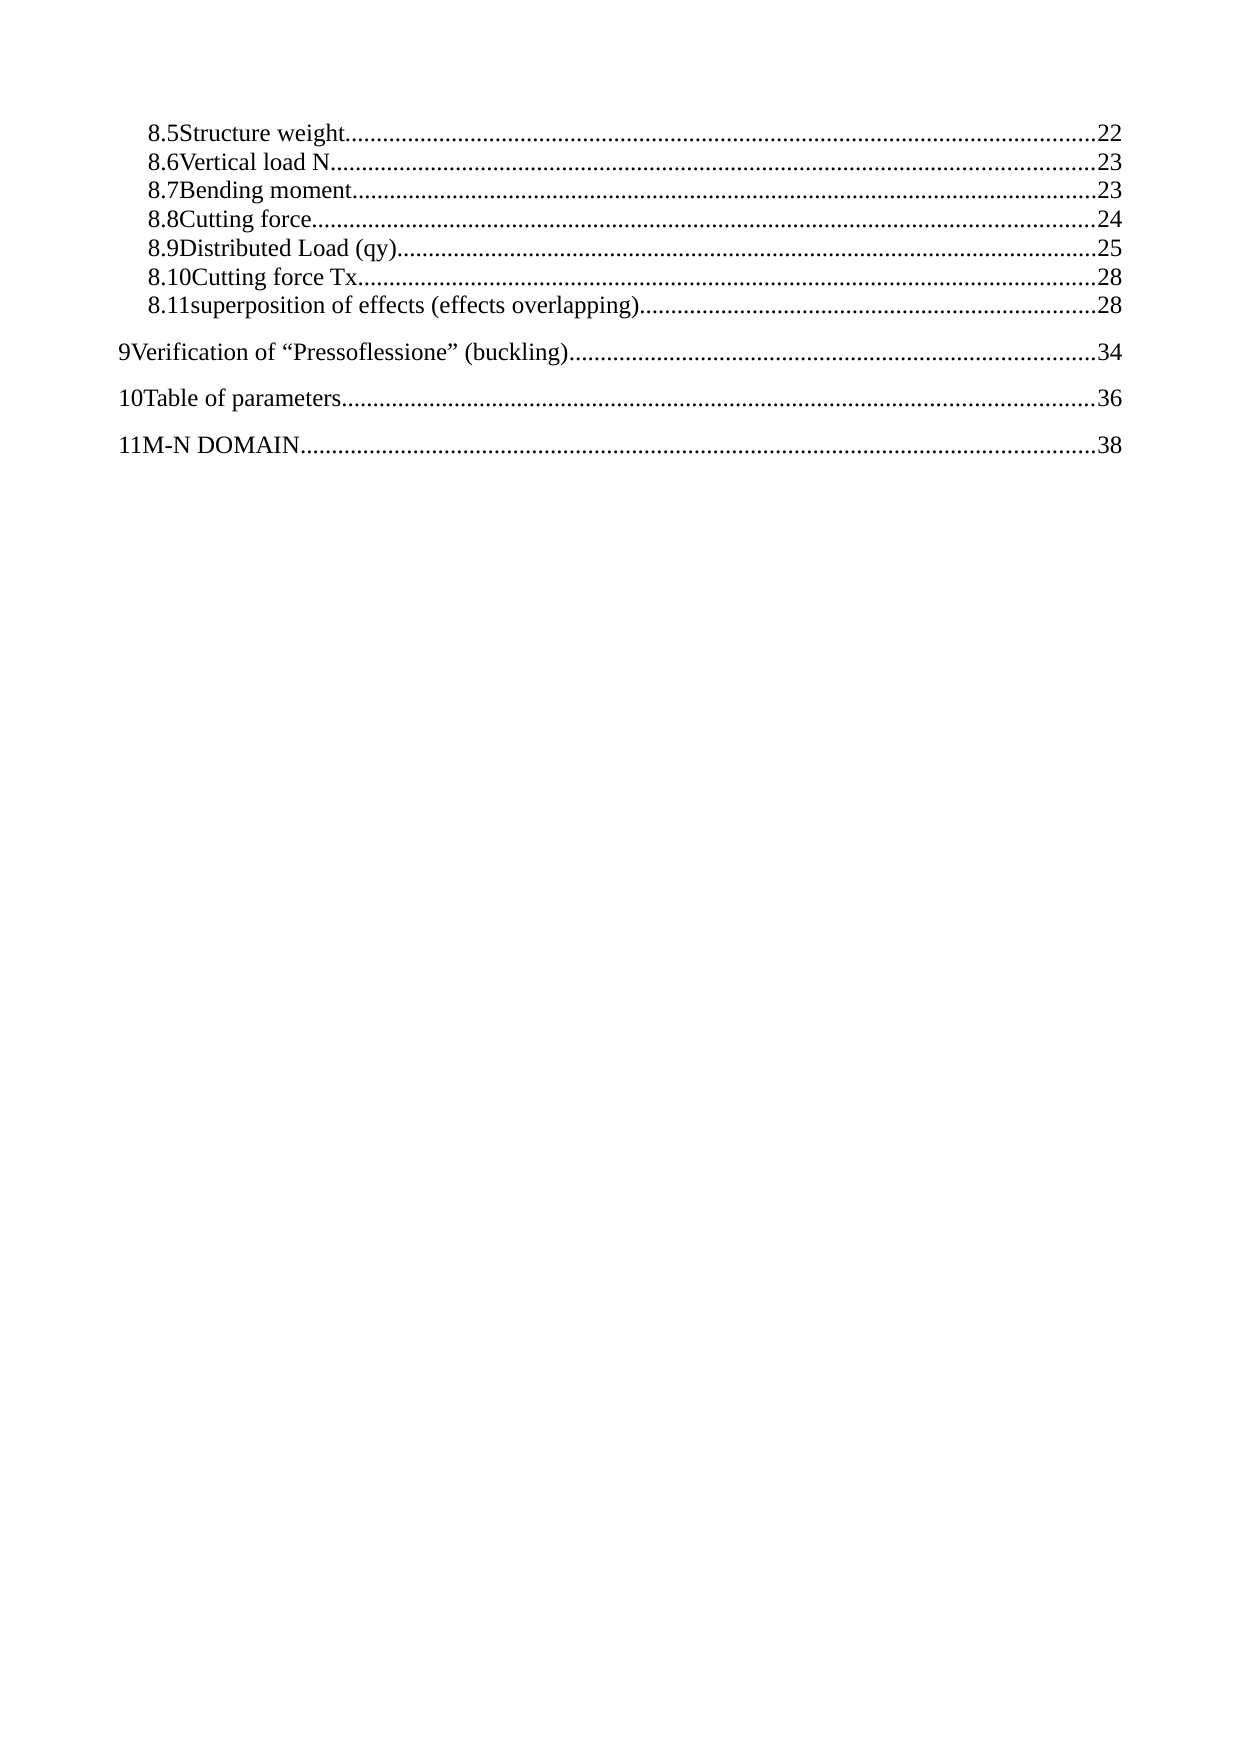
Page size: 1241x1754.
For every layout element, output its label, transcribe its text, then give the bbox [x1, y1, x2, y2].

text 8.10Cutting force Tx 28 [148, 262, 1122, 291]
text 10Table of parameters 36 [118, 383, 1122, 412]
text 11M-N DOMAIN 38 [118, 430, 1122, 459]
text 9Verification of “Pressoflessione” (buckling) 34 [118, 337, 1122, 366]
text 8.6Vertical load N 23 [148, 147, 1122, 176]
text 8.8Cutting force 24 [148, 204, 1122, 233]
text 8.7Bending moment 23 [148, 176, 1122, 204]
text 8.9Distributed Load (qy) 25 [148, 233, 1122, 262]
text 8.11superposition of effects (effects overlapping) 28 [148, 291, 1122, 319]
text 8.5Structure weight 22 [148, 118, 1122, 147]
